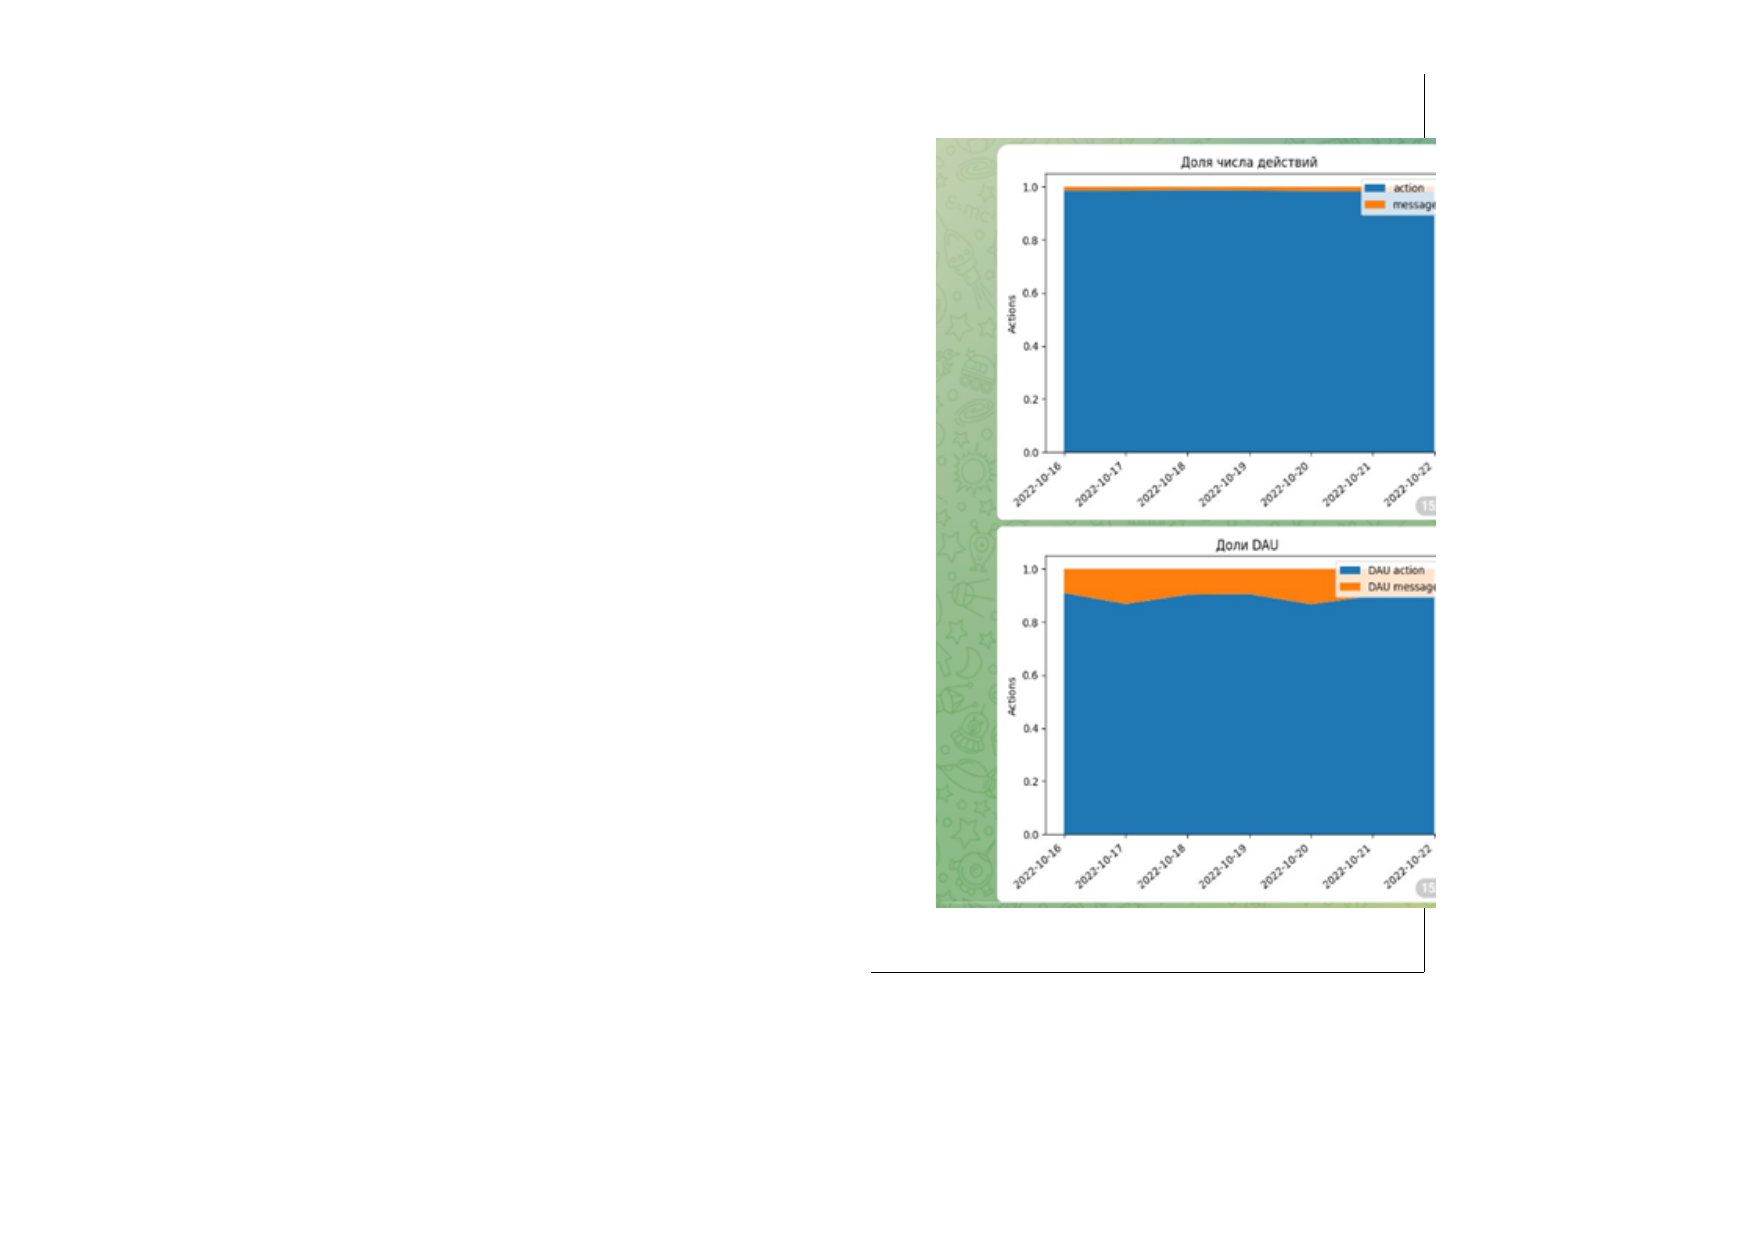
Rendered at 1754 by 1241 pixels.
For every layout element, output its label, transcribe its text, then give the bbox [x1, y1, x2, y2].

table_cell [1425, 74, 1436, 138]
table_cell [1425, 908, 1436, 972]
table_cell [860, 74, 1424, 972]
table_cell Соберите единый отчет по работе всего приложения. В отчете должна быть информация и по ленте новостей, и по сервису отправки сообщений. Продумайте, какие метрики необходимо отобразить в этом отчете? Как можно показать их динамику? Приложите к отчету графики или файлы, чтобы сделать его более наглядным и информативным. Отчет должен быть не просто набором графиков или текста, а помогать отвечать бизнесу на вопросы о работе всего приложения совокупно. Автоматизируйте отправку отчета с помощью Airflow. Код для сборки отчета разместите в GitLab. Оценка: 10 из 10, Комментарий преподавателя: «Отчет крутой :) мне нравится». [166, 74, 860, 972]
